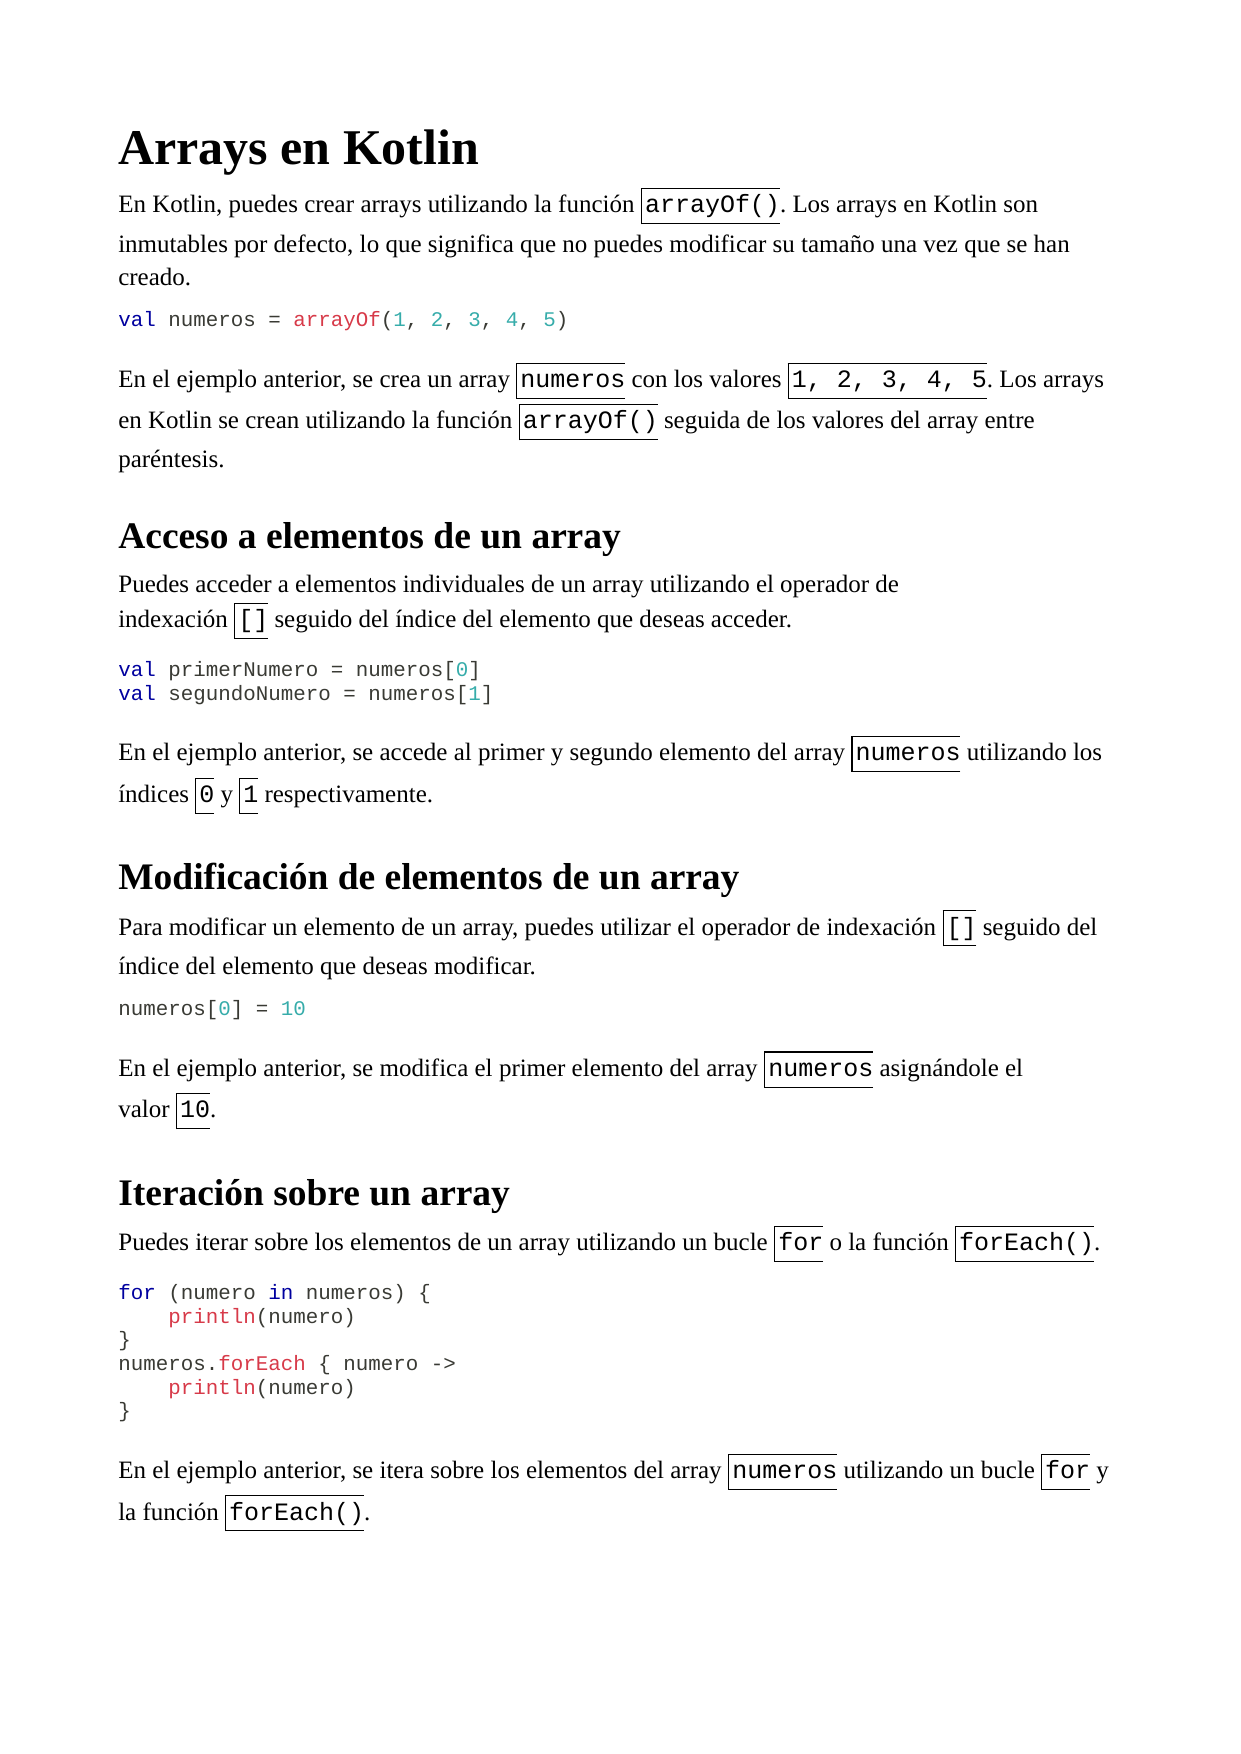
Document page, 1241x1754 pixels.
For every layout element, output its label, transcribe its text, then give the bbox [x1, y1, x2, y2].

text for o la función [775, 1226, 955, 1262]
text val numeros = arrayOf(1, 2, 3, 4, 5) [118, 309, 1122, 333]
subtitle Iteración sobre un array​ [118, 1170, 1122, 1213]
text for (numero in numeros) { [118, 1282, 1122, 1306]
text numeros.forEach { numero -> [118, 1353, 1122, 1377]
text println(numero) [118, 1377, 1122, 1400]
text En Kotlin, puedes crear arrays utilizando la función arrayOf(). Los arrays en Kotlin son inmutables por defecto, lo que significa que no puedes modificar su tamaño una vez que se han creado. [118, 188, 1122, 290]
text En el ejemplo anterior, se crea un array numeros con los valores 1, 2, 3, 4, 5. Los arrays en Kotlin se crean utilizando la función arrayOf() seguida de los valores del array entre paréntesis. [118, 362, 1122, 473]
text val segundoNumero = numeros[1] [118, 683, 1122, 706]
subtitle Arrays en Kotlin [118, 118, 1122, 176]
text Puedes acceder a elementos individuales de un array utilizando el operador de indexación [] seguido del índice del elemento que deseas acceder. [118, 569, 1122, 639]
text Puedes iterar sobre los elementos de un array utilizando un bucle [118, 1226, 774, 1262]
text En el ejemplo anterior, se accede al primer y segundo elemento del array numeros utilizando los índices 0 y 1 respectivamente. [118, 736, 1122, 814]
text println(numero) [118, 1306, 1122, 1329]
text forEach(). [956, 1226, 1122, 1262]
subtitle Acceso a elementos de un array​ [118, 513, 1122, 556]
text } [118, 1329, 1122, 1353]
text } [118, 1400, 1122, 1424]
text En el ejemplo anterior, se modifica el primer elemento del array numeros asignándole el valor 10. [118, 1051, 1122, 1129]
text val primerNumero = numeros[0] [118, 659, 1122, 683]
text numeros[0] = 10 [118, 998, 1122, 1022]
text En el ejemplo anterior, se itera sobre los elementos del array numeros utilizando un bucle for y la función forEach(). [118, 1453, 1122, 1531]
text Para modificar un elemento de un array, puedes utilizar el operador de indexación [] seguido del índice del elemento que deseas modificar. [118, 910, 1122, 979]
subtitle Modificación de elementos de un array​ [118, 854, 1122, 898]
